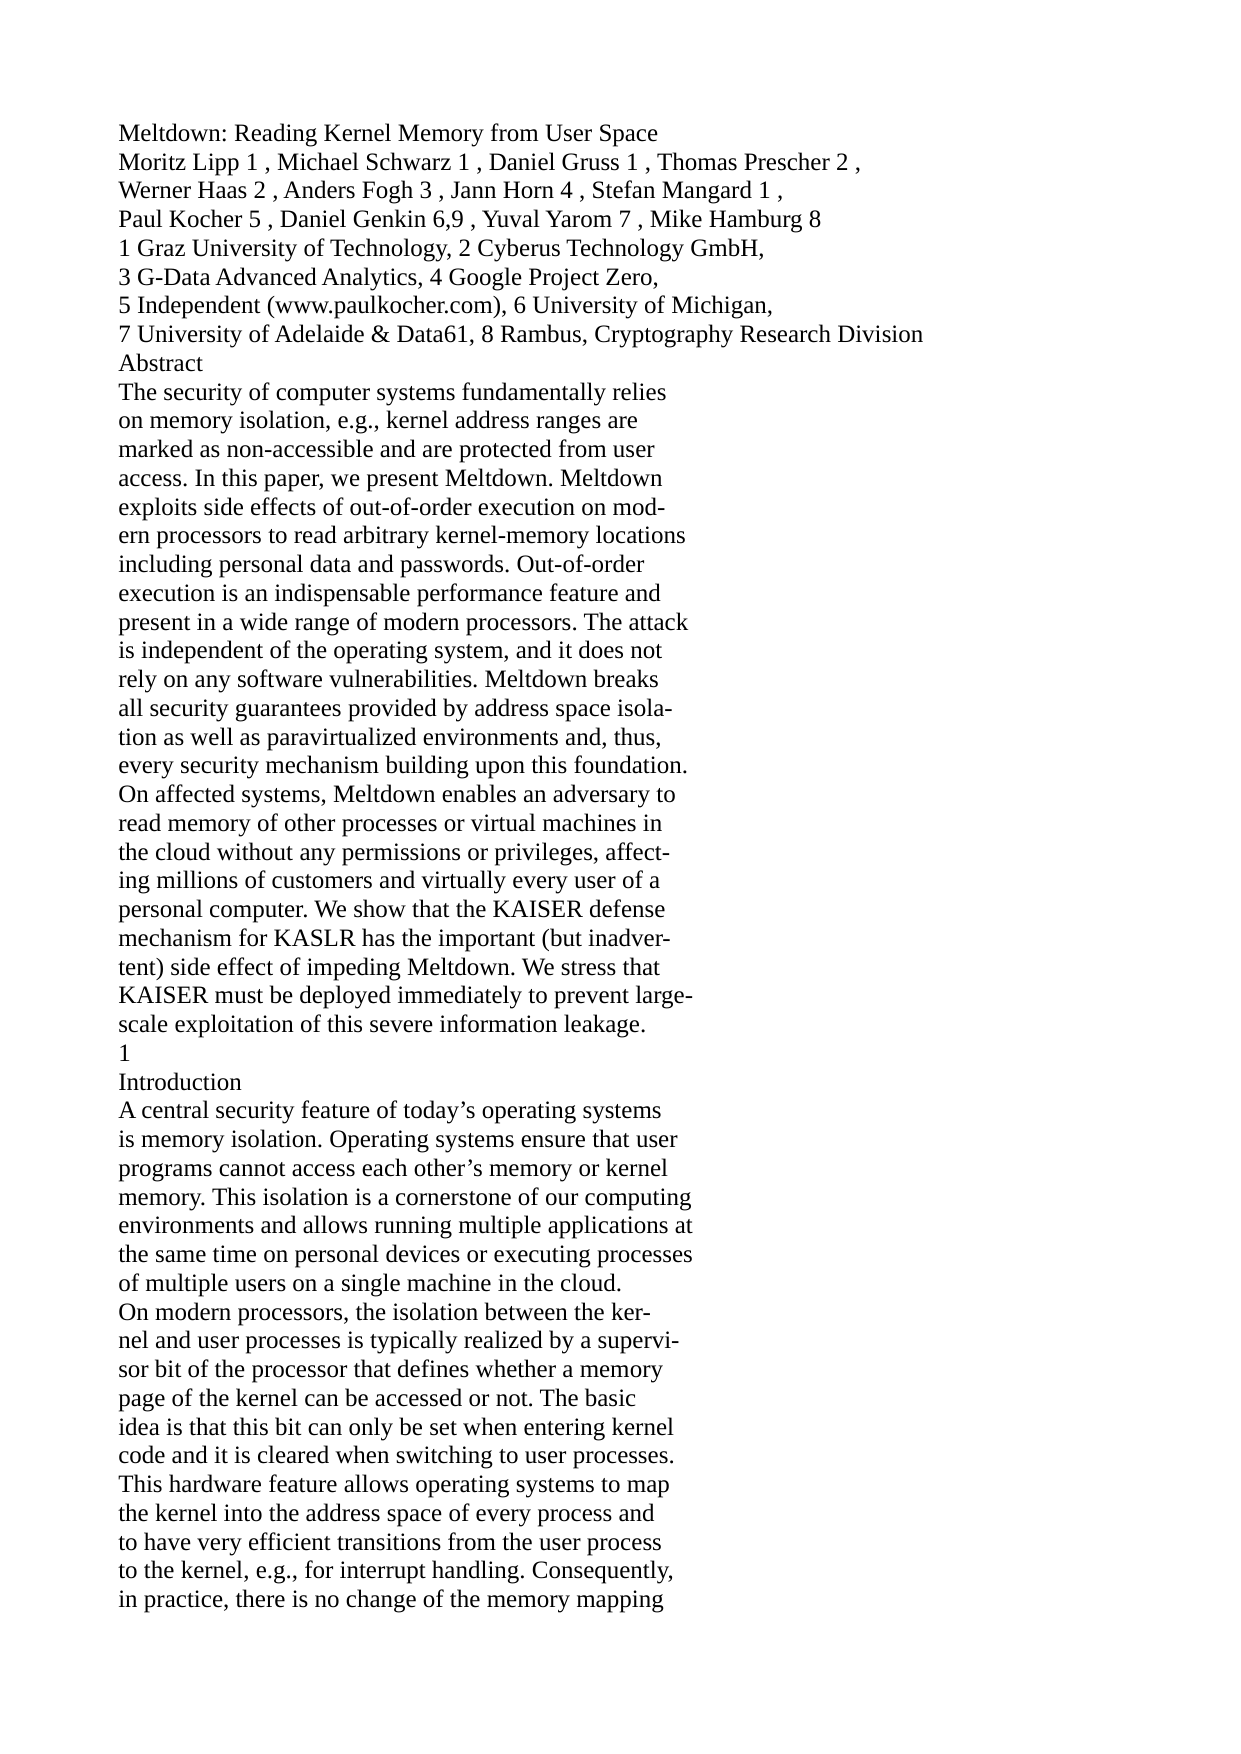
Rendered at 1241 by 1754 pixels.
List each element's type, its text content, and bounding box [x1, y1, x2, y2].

text Moritz Lipp 1 , Michael Schwarz 1 , Daniel Gruss 1 , Thomas Prescher 2 , [118, 147, 1122, 176]
text Meltdown: Reading Kernel Memory from User Space [118, 118, 1122, 147]
text mechanism for KASLR has the important (but inadver- [118, 923, 1122, 952]
text 7 University of Adelaide & Data61, 8 Rambus, Cryptography Research Division [118, 319, 1122, 348]
text This hardware feature allows operating systems to map [118, 1469, 1122, 1498]
text ing millions of customers and virtually every user of a [118, 866, 1122, 894]
text personal computer. We show that the KAISER defense [118, 894, 1122, 923]
text 3 G-Data Advanced Analytics, 4 Google Project Zero, [118, 262, 1122, 291]
text 1 [118, 1038, 1122, 1067]
text tent) side effect of impeding Meltdown. We stress that [118, 952, 1122, 981]
text present in a wide range of modern processors. The attack [118, 607, 1122, 636]
text nel and user processes is typically realized by a supervi- [118, 1326, 1122, 1354]
text Paul Kocher 5 , Daniel Genkin 6,9 , Yuval Yarom 7 , Mike Hamburg 8 [118, 204, 1122, 233]
text the cloud without any permissions or privileges, affect- [118, 837, 1122, 866]
text the kernel into the address space of every process and [118, 1498, 1122, 1527]
text page of the kernel can be accessed or not. The basic [118, 1383, 1122, 1412]
text A central security feature of today’s operating systems [118, 1096, 1122, 1124]
text all security guarantees provided by address space isola- [118, 693, 1122, 722]
text on memory isolation, e.g., kernel address ranges are [118, 406, 1122, 434]
text execution is an indispensable performance feature and [118, 578, 1122, 607]
text to have very efficient transitions from the user process [118, 1527, 1122, 1556]
text Abstract [118, 348, 1122, 377]
text the same time on personal devices or executing processes [118, 1239, 1122, 1268]
text On modern processors, the isolation between the ker- [118, 1297, 1122, 1326]
text memory. This isolation is a cornerstone of our computing [118, 1182, 1122, 1211]
text exploits side effects of out-of-order execution on mod- [118, 492, 1122, 521]
text rely on any software vulnerabilities. Meltdown breaks [118, 664, 1122, 693]
text ern processors to read arbitrary kernel-memory locations [118, 521, 1122, 549]
text 5 Independent (www.paulkocher.com), 6 University of Michigan, [118, 291, 1122, 319]
text Werner Haas 2 , Anders Fogh 3 , Jann Horn 4 , Stefan Mangard 1 , [118, 176, 1122, 204]
text every security mechanism building upon this foundation. [118, 751, 1122, 779]
text read memory of other processes or virtual machines in [118, 808, 1122, 837]
text On affected systems, Meltdown enables an adversary to [118, 779, 1122, 808]
text to the kernel, e.g., for interrupt handling. Consequently, [118, 1556, 1122, 1584]
text marked as non-accessible and are protected from user [118, 434, 1122, 463]
text code and it is cleared when switching to user processes. [118, 1441, 1122, 1469]
text of multiple users on a single machine in the cloud. [118, 1268, 1122, 1297]
text in practice, there is no change of the memory mapping [118, 1584, 1122, 1613]
text idea is that this bit can only be set when entering kernel [118, 1412, 1122, 1441]
text sor bit of the processor that defines whether a memory [118, 1354, 1122, 1383]
text including personal data and passwords. Out-of-order [118, 549, 1122, 578]
text tion as well as paravirtualized environments and, thus, [118, 722, 1122, 751]
text The security of computer systems fundamentally relies [118, 377, 1122, 406]
text 1 Graz University of Technology, 2 Cyberus Technology GmbH, [118, 233, 1122, 262]
text programs cannot access each other’s memory or kernel [118, 1153, 1122, 1182]
text access. In this paper, we present Meltdown. Meltdown [118, 463, 1122, 492]
text scale exploitation of this severe information leakage. [118, 1009, 1122, 1038]
text KAISER must be deployed immediately to prevent large- [118, 981, 1122, 1009]
text is independent of the operating system, and it does not [118, 636, 1122, 664]
text is memory isolation. Operating systems ensure that user [118, 1124, 1122, 1153]
text environments and allows running multiple applications at [118, 1211, 1122, 1239]
text Introduction [118, 1067, 1122, 1096]
